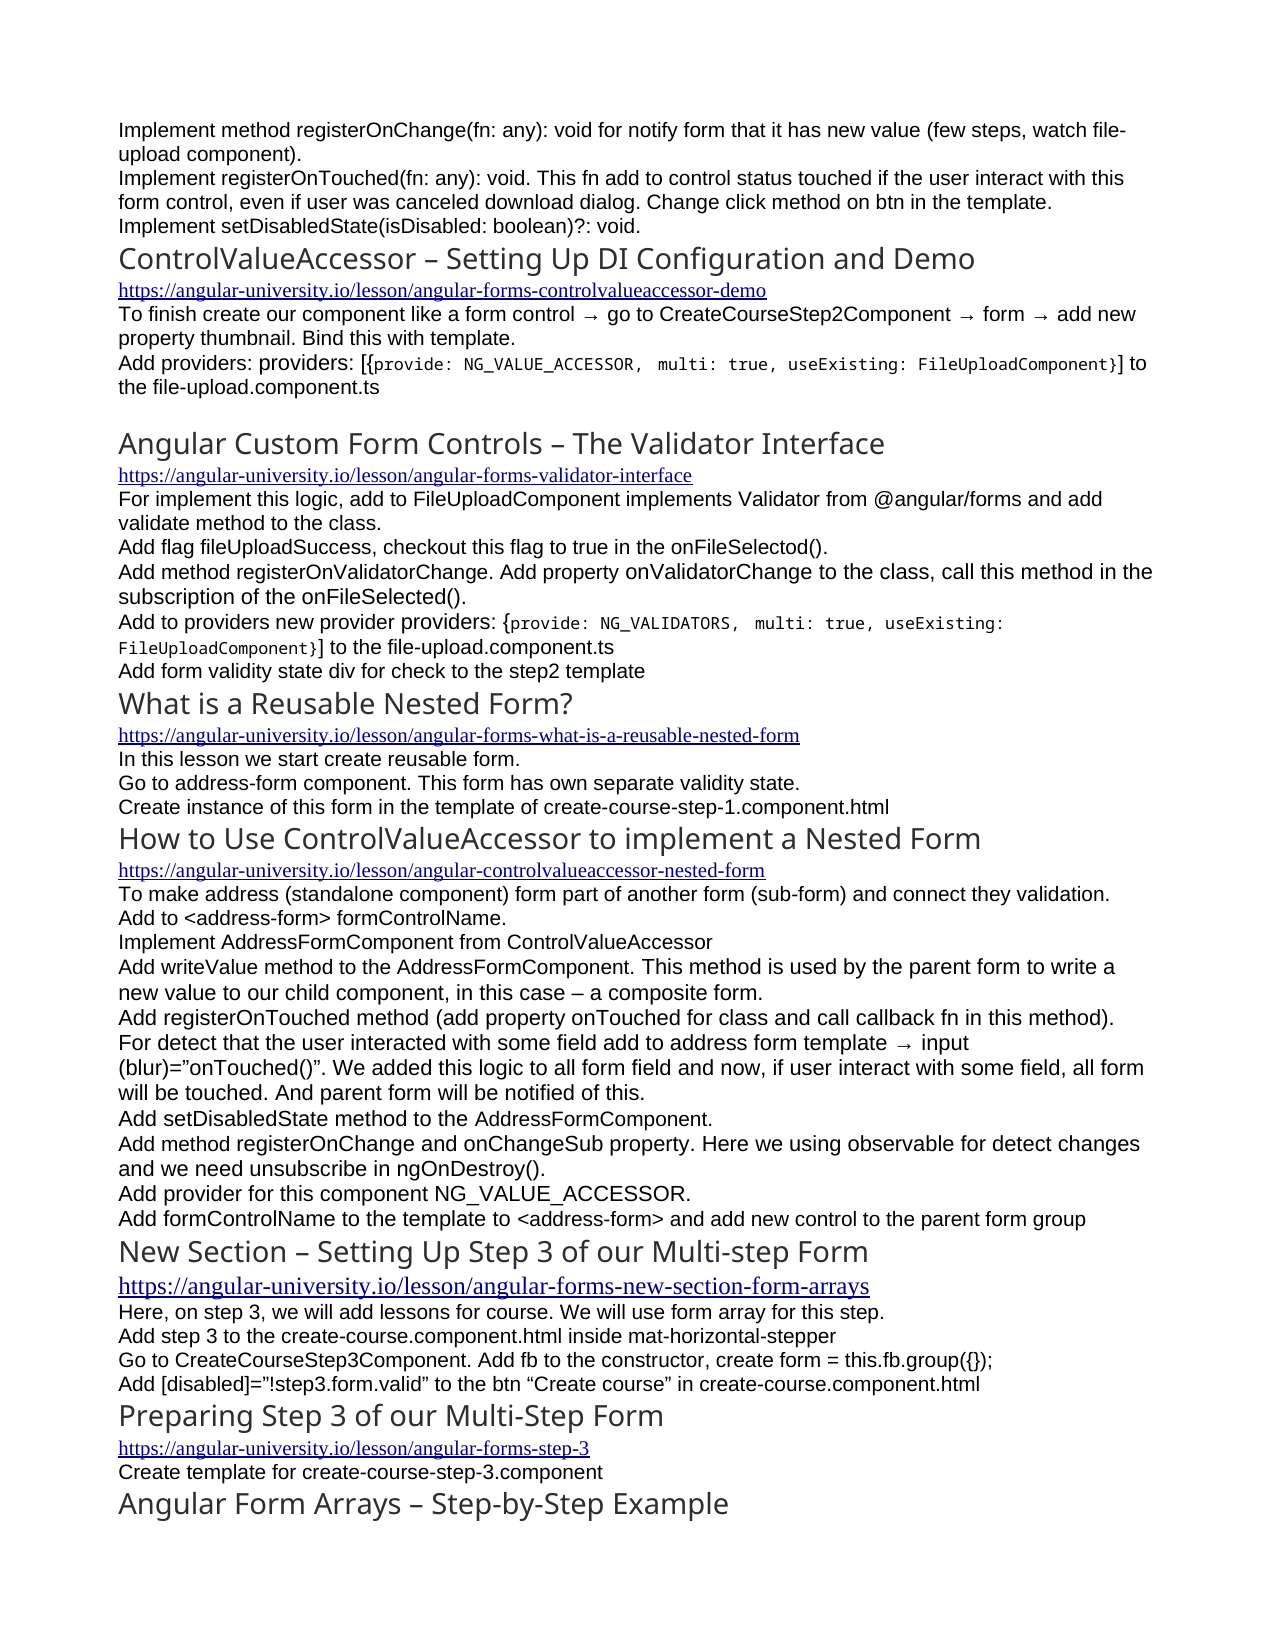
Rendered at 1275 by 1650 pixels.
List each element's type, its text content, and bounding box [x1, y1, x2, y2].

text https://angular-university.io/lesson/angular-forms-new-section-form-arrays [118, 1271, 1157, 1300]
text Implement registerOnTouched(fn: any): void. This fn add to control status touched if the user interact with this form control, even if user was canceled download dialog. Change click method on btn in the template. [118, 166, 1157, 214]
text https://angular-university.io/lesson/angular-controlvalueaccessor-nested-form [118, 858, 1157, 882]
text To make address (standalone component) form part of another form (sub-form) and connect they validation. [118, 882, 1157, 906]
text Go to address-form component. This form has own separate validity state. [118, 771, 1157, 794]
text For detect that the user interacted with some field add to address form template → input (blur)=”onTouched()”. We added this logic to all form field and now, if user interact with some field, all form will be touched. And parent form will be notified of this. [118, 1030, 1157, 1105]
text https://angular-university.io/lesson/angular-forms-validator-interface [118, 463, 1157, 487]
text What is a Reusable Nested Form? [118, 683, 1157, 723]
text Create instance of this form in the template of create-course-step-1.component.html [118, 794, 1157, 818]
text Add form validity state div for check to the step2 template [118, 659, 1157, 683]
text Preparing Step 3 of our Multi-Step Form [118, 1396, 1157, 1435]
text Implement AddressFormComponent from ControlValueAccessor [118, 930, 1157, 954]
text In this lesson we start create reusable form. [118, 747, 1157, 771]
text Add providers: providers: [{provide: NG_VALUE_ACCESSOR, multi: true, useExisting: FileUploadComponent}] to the file-upload.component.ts [118, 349, 1157, 399]
text https://angular-university.io/lesson/angular-forms-what-is-a-reusable-nested-form [118, 723, 1157, 747]
text Add method registerOnChange and onChangeSub property. Here we using observable for detect changes and we need unsubscribe in ngOnDestroy(). [118, 1131, 1157, 1181]
text Create template for create-course-step-3.component [118, 1459, 1157, 1483]
text Add provider for this component NG_VALUE_ACCESSOR. [118, 1181, 1157, 1206]
text Add formControlName to the template to <address-form> and add new control to the parent form group [118, 1206, 1157, 1231]
text Add to <address-form> formControlName. [118, 906, 1157, 930]
text Add registerOnTouched method (add property onTouched for class and call callback fn in this method). [118, 1004, 1157, 1030]
text Add step 3 to the create-course.component.html inside mat-horizontal-stepper [118, 1324, 1157, 1348]
text Add writeValue method to the AddressFormComponent. This method is used by the parent form to write a new value to our child component, in this case – a composite form. [118, 954, 1157, 1004]
text For implement this logic, add to FileUploadComponent implements Validator from @angular/forms and add validate method to the class. [118, 487, 1157, 535]
text https://angular-university.io/lesson/angular-forms-controlvalueaccessor-demo [118, 278, 1157, 302]
text https://angular-university.io/lesson/angular-forms-step-3 [118, 1435, 1157, 1459]
text New Section – Setting Up Step 3 of our Multi-step Form [118, 1231, 1157, 1271]
text Add flag fileUploadSuccess, checkout this flag to true in the onFileSelectod(). [118, 535, 1157, 559]
text Angular Form Arrays – Step-by-Step Example [118, 1483, 1157, 1523]
text To finish create our component like a form control → go to CreateCourseStep2Component → form → add new property thumbnail. Bind this with template. [118, 302, 1157, 349]
text ControlValueAccessor – Setting Up DI Configuration and Demo [118, 238, 1157, 278]
text Add [disabled]=”!step3.form.valid” to the btn “Create course” in create-course.component.html [118, 1372, 1157, 1396]
text Add to providers new provider providers: {provide: NG_VALIDATORS, multi: true, useExisting: FileUploadComponent}] to the file-upload.component.ts [118, 609, 1157, 659]
text Go to CreateCourseStep3Component. Add fb to the constructor, create form = this.fb.group({}); [118, 1348, 1157, 1372]
text How to Use ControlValueAccessor to implement a Nested Form [118, 818, 1157, 858]
text Implement method registerOnChange(fn: any): void for notify form that it has new value (few steps, watch file-upload component). [118, 118, 1157, 166]
text Implement setDisabledState(isDisabled: boolean)?: void. [118, 214, 1157, 238]
text Add method registerOnValidatorChange. Add property onValidatorChange to the class, call this method in the subscription of the onFileSelected(). [118, 559, 1157, 609]
text Here, on step 3, we will add lessons for course. We will use form array for this step. [118, 1300, 1157, 1324]
text Angular Custom Form Controls – The Validator Interface [118, 423, 1157, 463]
text Add setDisabledState method to the AddressFormComponent. [118, 1105, 1157, 1131]
